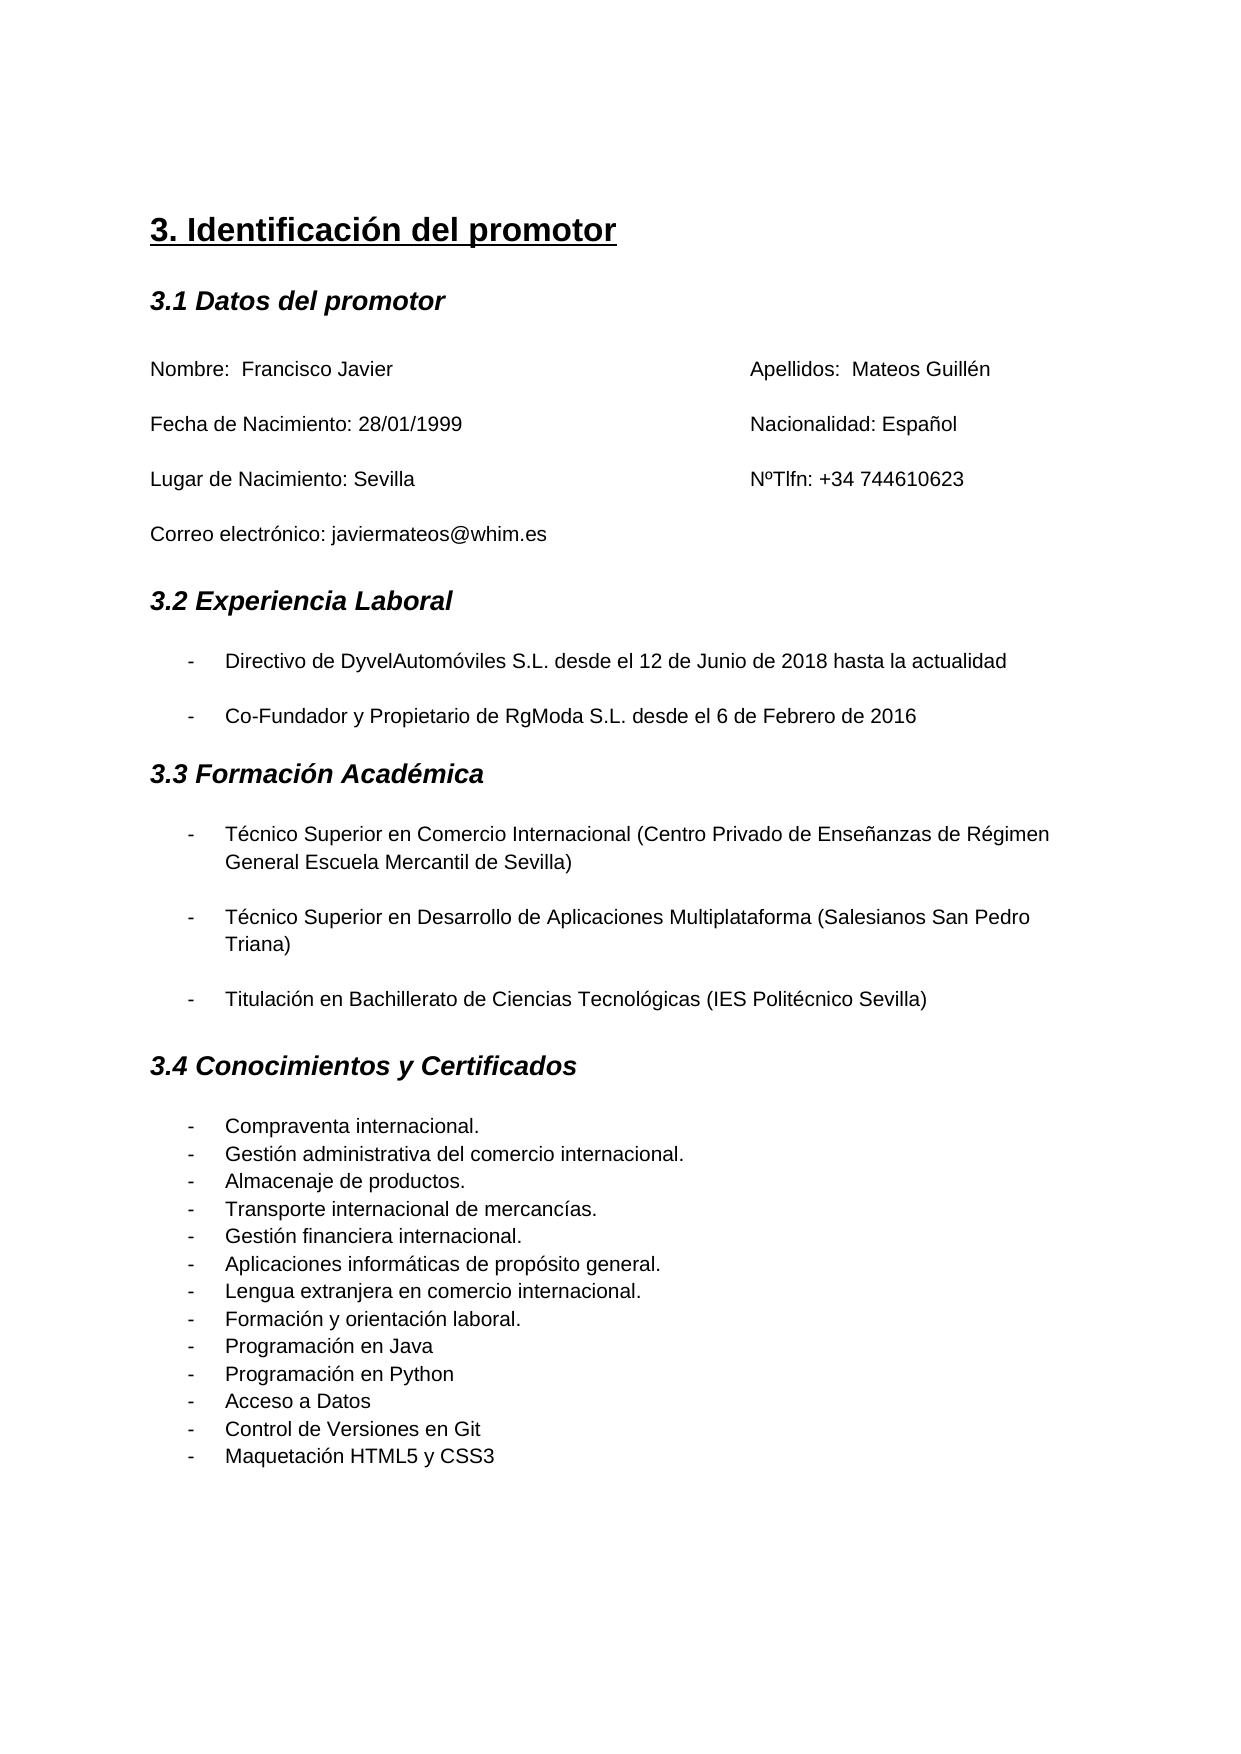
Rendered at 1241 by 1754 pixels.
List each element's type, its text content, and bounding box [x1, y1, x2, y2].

list Aplicaciones informáticas de propósito general. [187, 1251, 1090, 1275]
list Directivo de DyvelAutomóviles S.L. desde el 12 de Junio de 2018 hasta la actualidad [187, 648, 1090, 672]
text Fecha de Nacimiento: 28/01/1999 Nacionalidad: Español [150, 412, 1090, 436]
text 3. Identificación del promotor [150, 210, 1090, 249]
list Transporte internacional de mercancías. [187, 1196, 1090, 1220]
list Titulación en Bachillerato de Ciencias Tecnológicas (IES Politécnico Sevilla) [187, 987, 1090, 1011]
list Gestión financiera internacional. [187, 1224, 1090, 1248]
text 3.1 Datos del promotor [150, 285, 1090, 316]
text 3.2 Experiencia Laboral [150, 585, 1090, 616]
list Co-Fundador y Propietario de RgModa S.L. desde el 6 de Febrero de 2016 [187, 703, 1090, 727]
text Nombre: Francisco Javier Apellidos: Mateos Guillén [150, 357, 1090, 381]
list Programación en Java [187, 1334, 1090, 1358]
list Técnico Superior en Comercio Internacional (Centro Privado de Enseñanzas de Régimen General Escuela Mercantil de Sevilla) [187, 822, 1090, 873]
text 3.4 Conocimientos y Certificados [150, 1050, 1090, 1082]
list Almacenaje de productos. [187, 1169, 1090, 1193]
list Acceso a Datos [187, 1389, 1090, 1413]
list Gestión administrativa del comercio internacional. [187, 1141, 1090, 1165]
text Correo electrónico: javiermateos@whim.es [150, 522, 1090, 546]
list Programación en Python [187, 1361, 1090, 1385]
list Maquetación HTML5 y CSS3 [187, 1444, 1090, 1468]
list Compraventa internacional. [187, 1114, 1090, 1138]
list Formación y orientación laboral. [187, 1306, 1090, 1330]
list Control de Versiones en Git [187, 1416, 1090, 1440]
list Técnico Superior en Desarrollo de Aplicaciones Multiplataforma (Salesianos San Pedro Triana) [187, 904, 1090, 956]
list Lengua extranjera en comercio internacional. [187, 1279, 1090, 1303]
text Lugar de Nacimiento: Sevilla NºTlfn: +34 744610623 [150, 467, 1090, 491]
text 3.3 Formación Académica [150, 758, 1090, 790]
